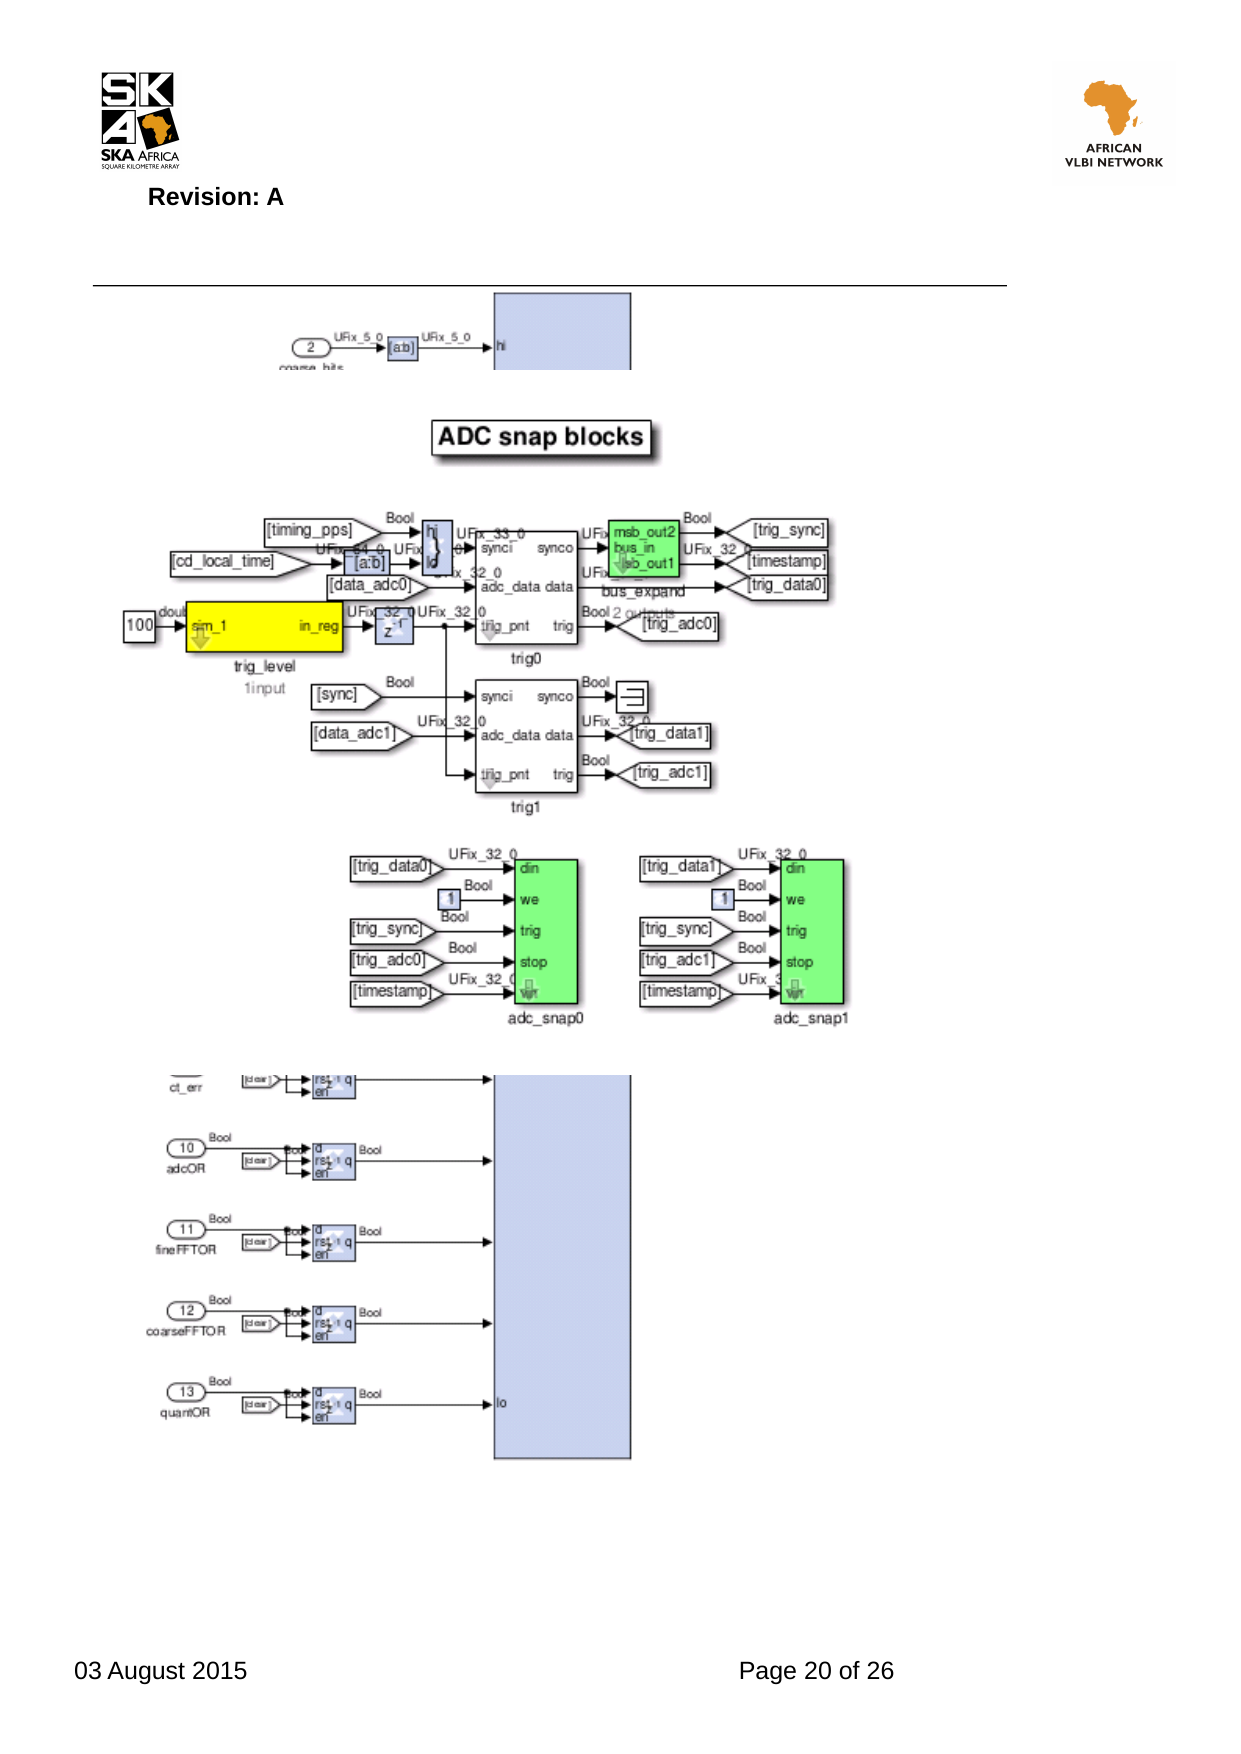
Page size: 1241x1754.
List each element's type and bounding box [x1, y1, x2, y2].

picture [1051, 61, 1177, 186]
picture [98, 70, 183, 172]
picture [92, 285, 1007, 1564]
